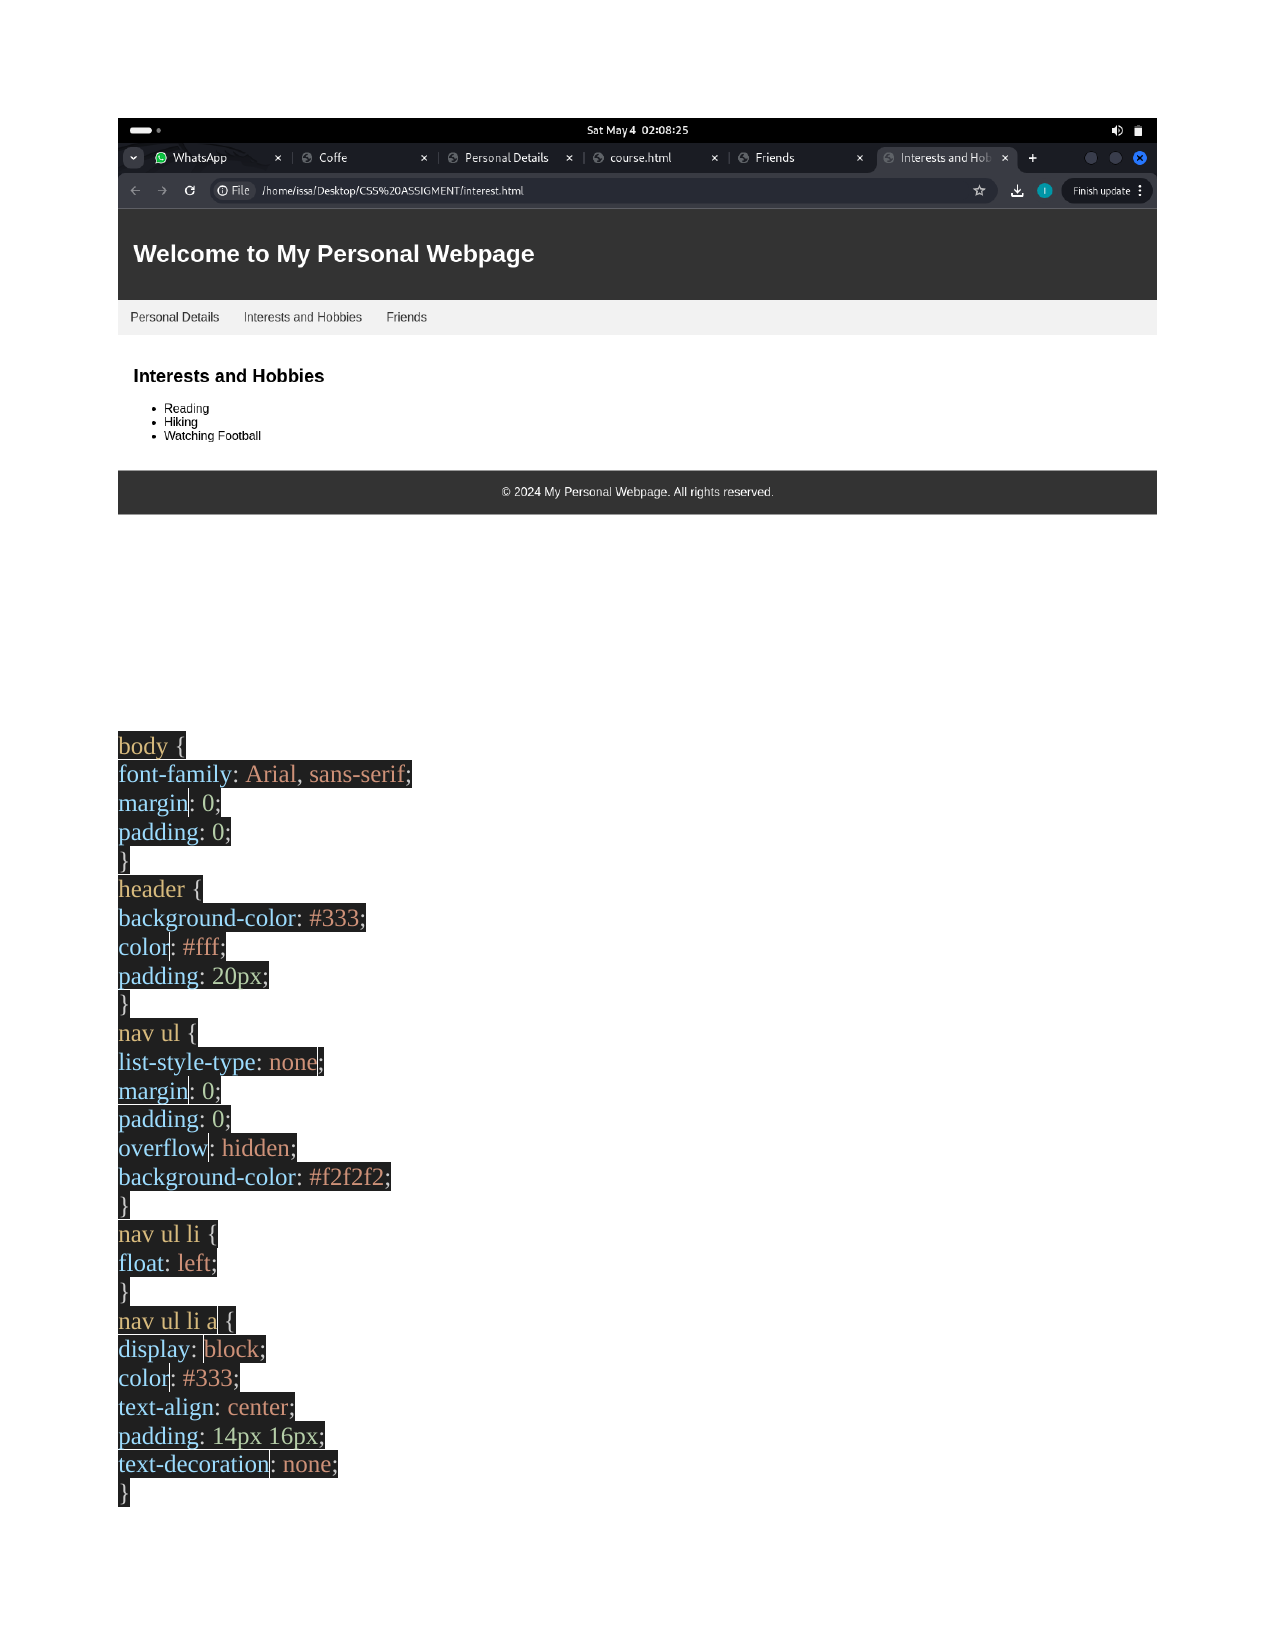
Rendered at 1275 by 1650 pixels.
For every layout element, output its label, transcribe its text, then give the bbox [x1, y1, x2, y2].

text overflow: hidden; [118, 1133, 1157, 1162]
text margin: 0; [118, 1076, 1157, 1104]
text padding: 14px 16px; [118, 1421, 1157, 1449]
text background-color: #f2f2f2; [118, 1162, 1157, 1191]
text display: block; [118, 1334, 1157, 1363]
text body { [118, 731, 1157, 759]
text nav ul li a { [118, 1306, 1157, 1334]
text margin: 0; [118, 788, 1157, 817]
text } [118, 1277, 1157, 1306]
text float: left; [118, 1248, 1157, 1277]
text } [118, 989, 1157, 1018]
text padding: 0; [118, 1104, 1157, 1133]
text padding: 20px; [118, 961, 1157, 989]
text text-decoration: none; [118, 1449, 1157, 1478]
text font-family: Arial, sans-serif; [118, 759, 1157, 788]
text text-align: center; [118, 1392, 1157, 1421]
text list-style-type: none; [118, 1047, 1157, 1076]
picture [118, 118, 1157, 702]
text background-color: #333; [118, 903, 1157, 932]
text nav ul { [118, 1018, 1157, 1047]
text header { [118, 874, 1157, 903]
text } [118, 1478, 1157, 1507]
text } [118, 846, 1157, 874]
text padding: 0; [118, 817, 1157, 846]
text color: #fff; [118, 932, 1157, 961]
text } [118, 1191, 1157, 1219]
text nav ul li { [118, 1219, 1157, 1248]
text color: #333; [118, 1363, 1157, 1392]
